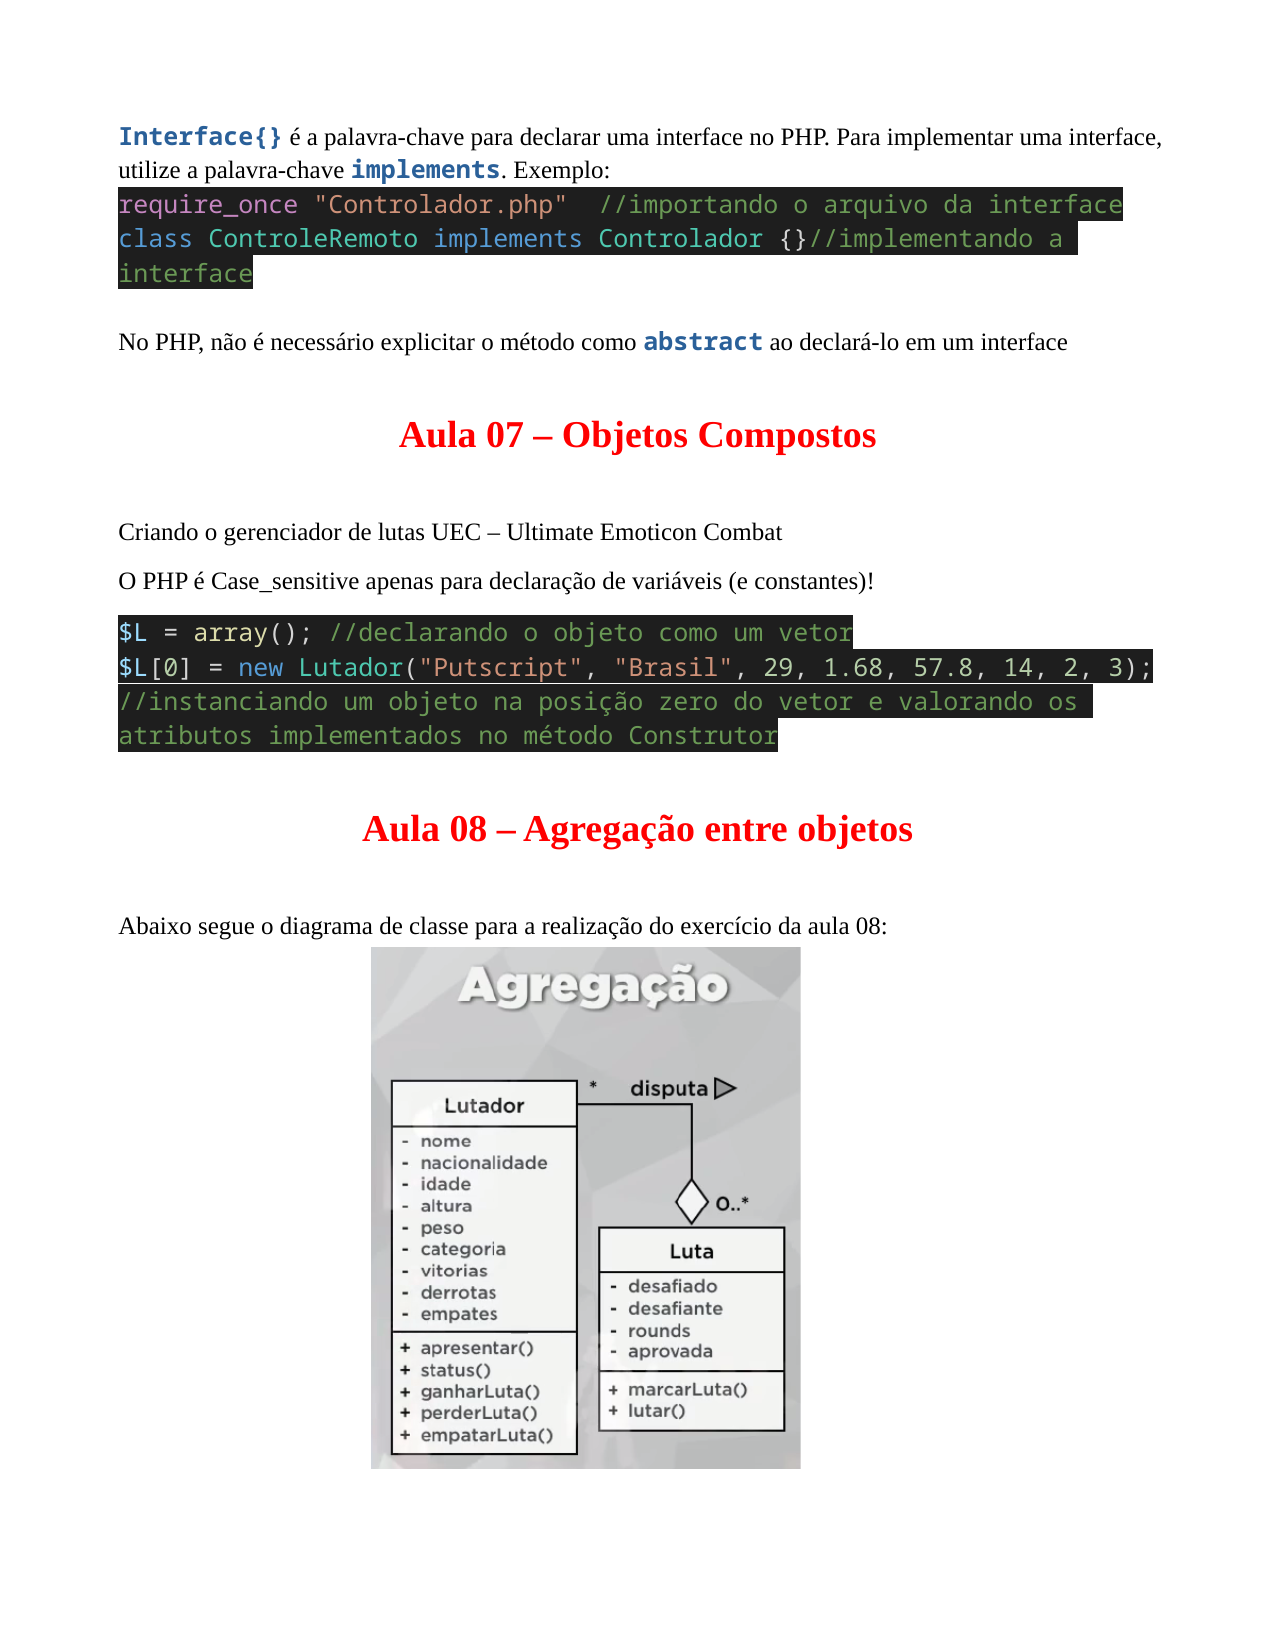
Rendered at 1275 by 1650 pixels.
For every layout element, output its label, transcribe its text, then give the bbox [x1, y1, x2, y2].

subtitle Aula 07 – Objetos Compostos [118, 412, 1157, 455]
text $L = array(); //declarando o objeto como um vetor [118, 615, 1157, 649]
text Interface{} é a palavra-chave para declarar uma interface no PHP. Para implementar uma interface, utilize a palavra-chave implements. Exemplo: [118, 118, 1174, 186]
text require_once "Controlador.php" //importando o arquivo da interface [118, 186, 1157, 221]
text class ControleRemoto implements Controlador {}//implementando a interface [118, 221, 1157, 289]
subtitle Aula 08 – Agregação entre objetos [118, 806, 1157, 849]
text O PHP é Case_sensitive apenas para declaração de variáveis (e constantes)! [118, 566, 1157, 594]
text Abaixo segue o diagrama de classe para a realização do exercício da aula 08: [118, 911, 1157, 940]
picture [371, 947, 801, 1469]
text No PHP, não é necessário explicitar o método como abstract ao declará-lo em um interface [118, 324, 1157, 358]
text $L[0] = new Lutador("Putscript", "Brasil", 29, 1.68, 57.8, 14, 2, 3); //instanciando um objeto na posição zero do vetor e valorando os atributos implementados no método Construtor [118, 649, 1157, 752]
text Criando o gerenciador de lutas UEC – Ultimate Emoticon Combat [118, 517, 1157, 546]
